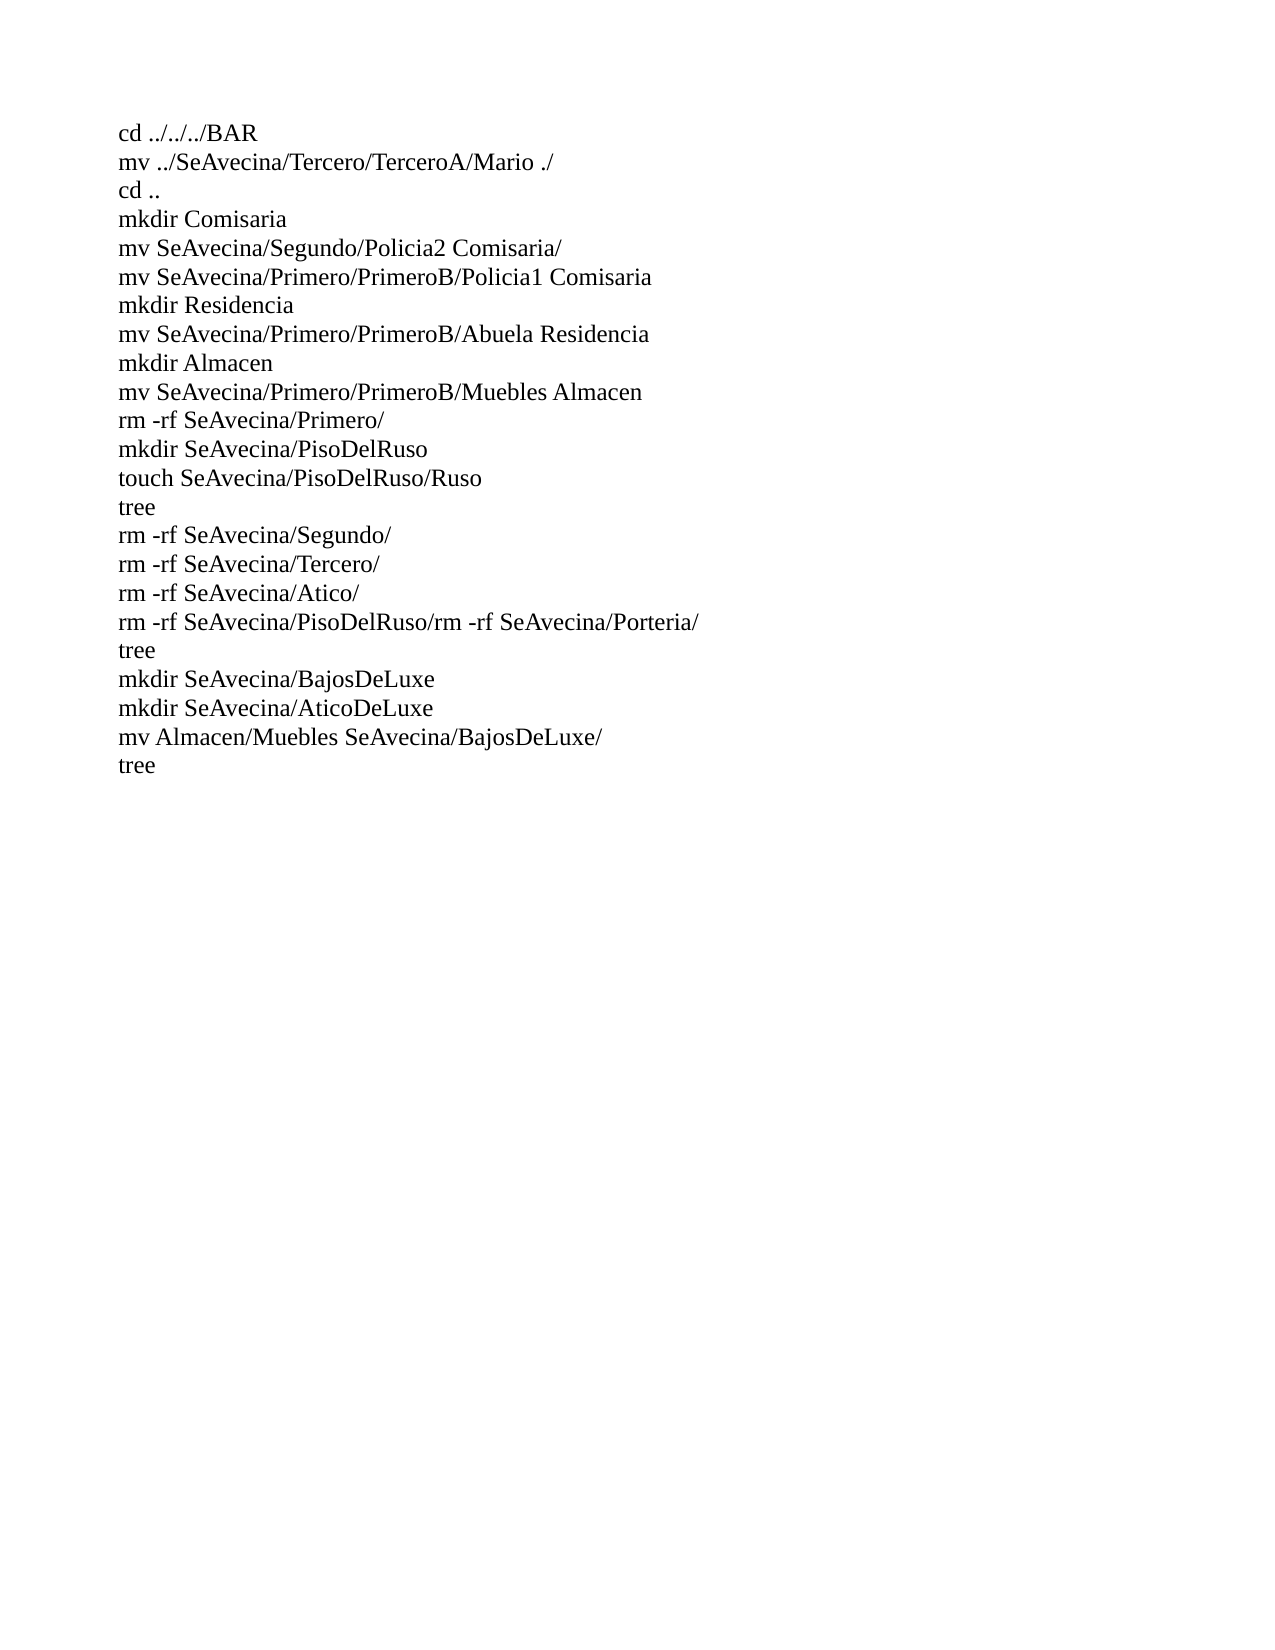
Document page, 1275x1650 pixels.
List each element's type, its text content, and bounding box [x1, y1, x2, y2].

text mkdir Comisaria [118, 204, 1157, 233]
text mv SeAvecina/Primero/PrimeroB/Policia1 Comisaria [118, 262, 1157, 291]
text cd ../../../BAR [118, 118, 1157, 147]
text cd .. [118, 176, 1157, 204]
text tree [118, 492, 1157, 521]
text rm -rf SeAvecina/Primero/ [118, 406, 1157, 434]
text rm -rf SeAvecina/Tercero/ [118, 549, 1157, 578]
text mkdir Residencia [118, 291, 1157, 319]
text rm -rf SeAvecina/Atico/ [118, 578, 1157, 607]
text mv Almacen/Muebles SeAvecina/BajosDeLuxe/ [118, 722, 1157, 751]
text mv ../SeAvecina/Tercero/TerceroA/Mario ./ [118, 147, 1157, 176]
text tree [118, 751, 1157, 779]
text mv SeAvecina/Segundo/Policia2 Comisaria/ [118, 233, 1157, 262]
text mkdir SeAvecina/BajosDeLuxe [118, 664, 1157, 693]
text mv SeAvecina/Primero/PrimeroB/Muebles Almacen [118, 377, 1157, 406]
text rm -rf SeAvecina/Segundo/ [118, 521, 1157, 549]
text tree [118, 636, 1157, 664]
text mkdir Almacen [118, 348, 1157, 377]
text touch SeAvecina/PisoDelRuso/Ruso [118, 463, 1157, 492]
text mkdir SeAvecina/PisoDelRuso [118, 434, 1157, 463]
text mv SeAvecina/Primero/PrimeroB/Abuela Residencia [118, 319, 1157, 348]
text mkdir SeAvecina/AticoDeLuxe [118, 693, 1157, 722]
text rm -rf SeAvecina/PisoDelRuso/rm -rf SeAvecina/Porteria/ [118, 607, 1157, 636]
